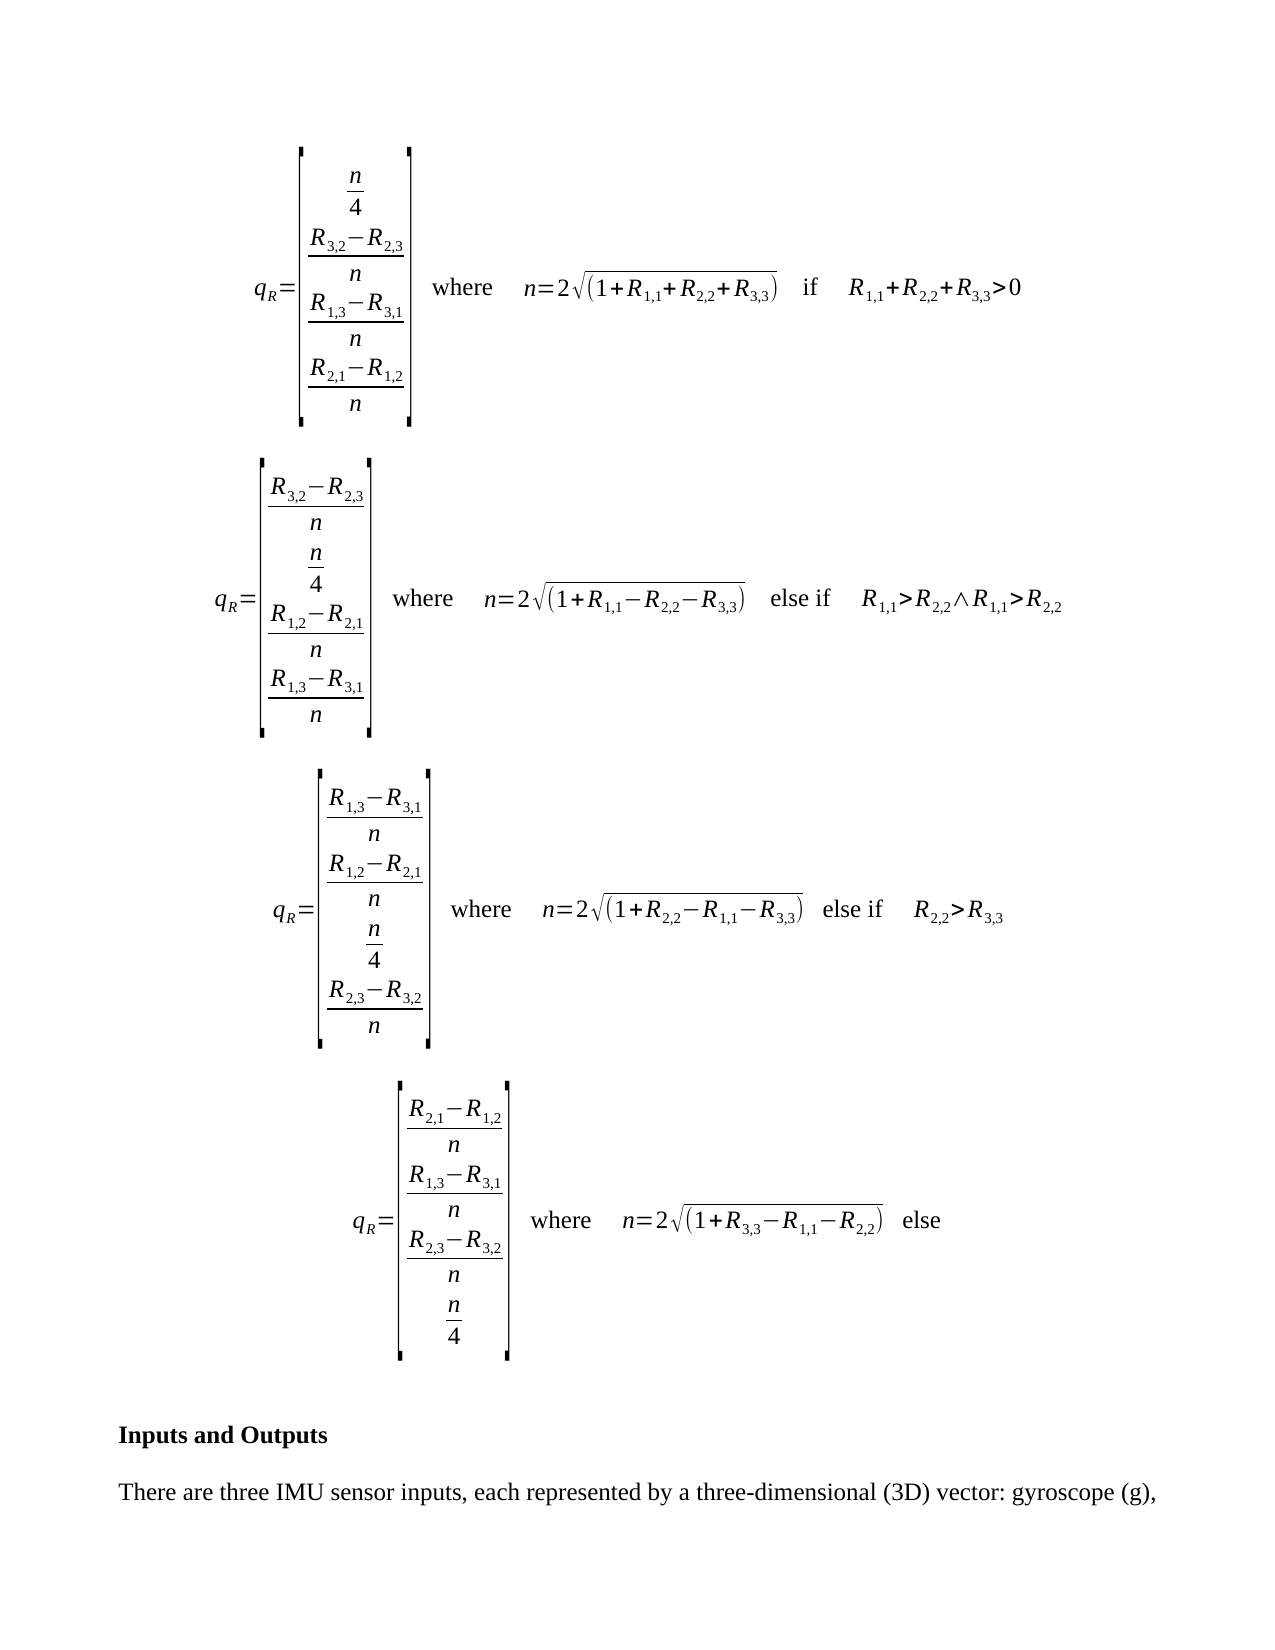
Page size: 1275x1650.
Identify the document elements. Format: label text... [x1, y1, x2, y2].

text where if [118, 147, 1157, 429]
text where else if [118, 769, 1157, 1051]
text where else [118, 1080, 1157, 1362]
text Inputs and Outputs [118, 1420, 1157, 1448]
text where else if [118, 458, 1157, 740]
text There are three IMU sensor inputs, each represented by a three-dimensional (3D) vector: gyroscope (g), [118, 1477, 1157, 1506]
